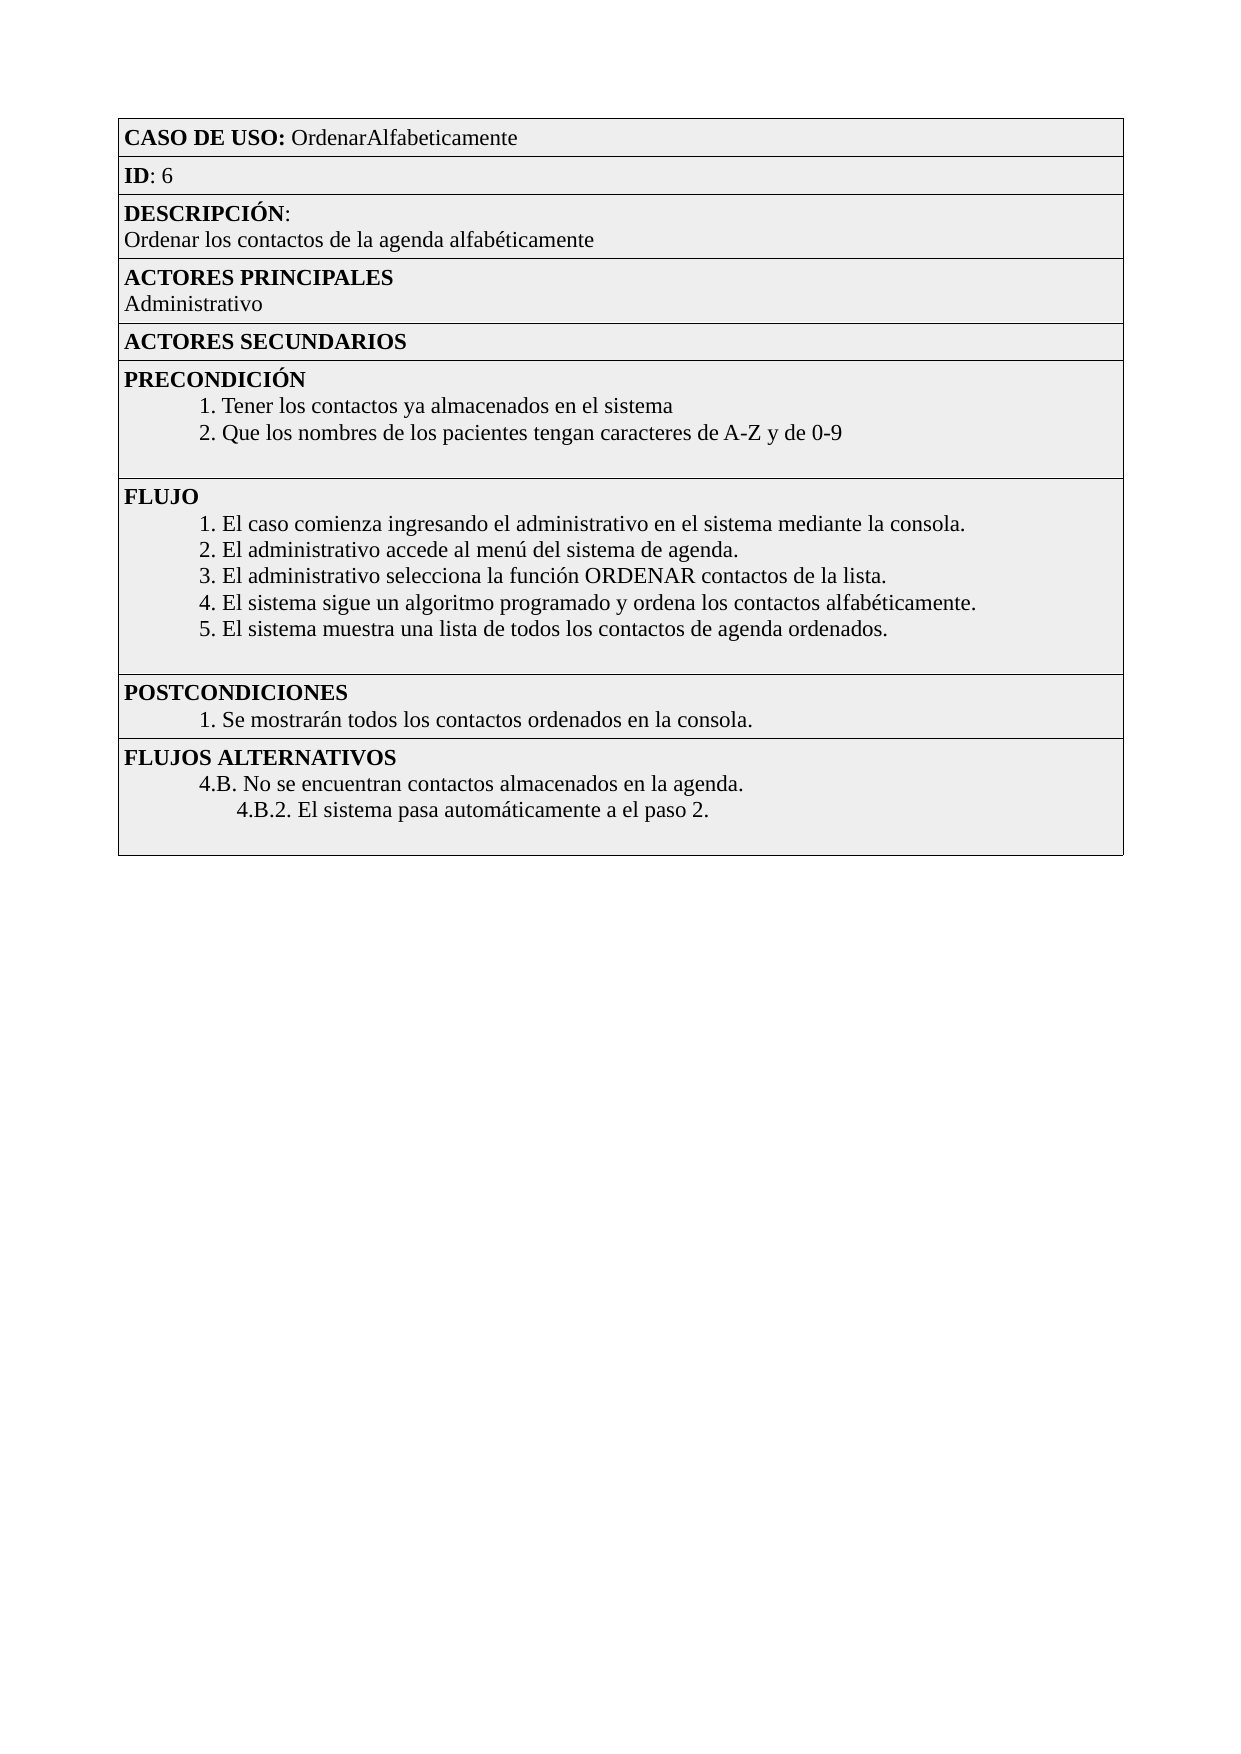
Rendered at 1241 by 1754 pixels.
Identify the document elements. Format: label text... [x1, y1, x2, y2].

table_header CASO DE USO: OrdenarAlfabeticamente [119, 119, 1123, 156]
table_cell PRECONDICIÓN 1. Tener los contactos ya almacenados en el sistema 2. Que los nombres de los pacientes tengan caracteres de A-Z y de 0-9 [119, 361, 1123, 477]
table_cell FLUJO 1. El caso comienza ingresando el administrativo en el sistema mediante la consola. 2. El administrativo accede al menú del sistema de agenda. 3. El administrativo selecciona la función ORDENAR contactos de la lista. 4. El sistema sigue un algoritmo programado y ordena los contactos alfabéticamente. 5. El sistema muestra una lista de todos los contactos de agenda ordenados. [119, 479, 1123, 673]
table_cell ACTORES SECUNDARIOS [119, 324, 1123, 360]
table_cell ID: 6 [119, 157, 1123, 194]
table_cell ACTORES PRINCIPALES Administrativo [119, 259, 1123, 322]
table_cell DESCRIPCIÓN: Ordenar los contactos de la agenda alfabéticamente [119, 195, 1123, 258]
table_cell POSTCONDICIONES 1. Se mostrarán todos los contactos ordenados en la consola. [119, 675, 1123, 738]
table_cell FLUJOS ALTERNATIVOS 4.B. No se encuentran contactos almacenados en la agenda. 4.B.2. El sistema pasa automáticamente a el paso 2. [119, 739, 1123, 855]
